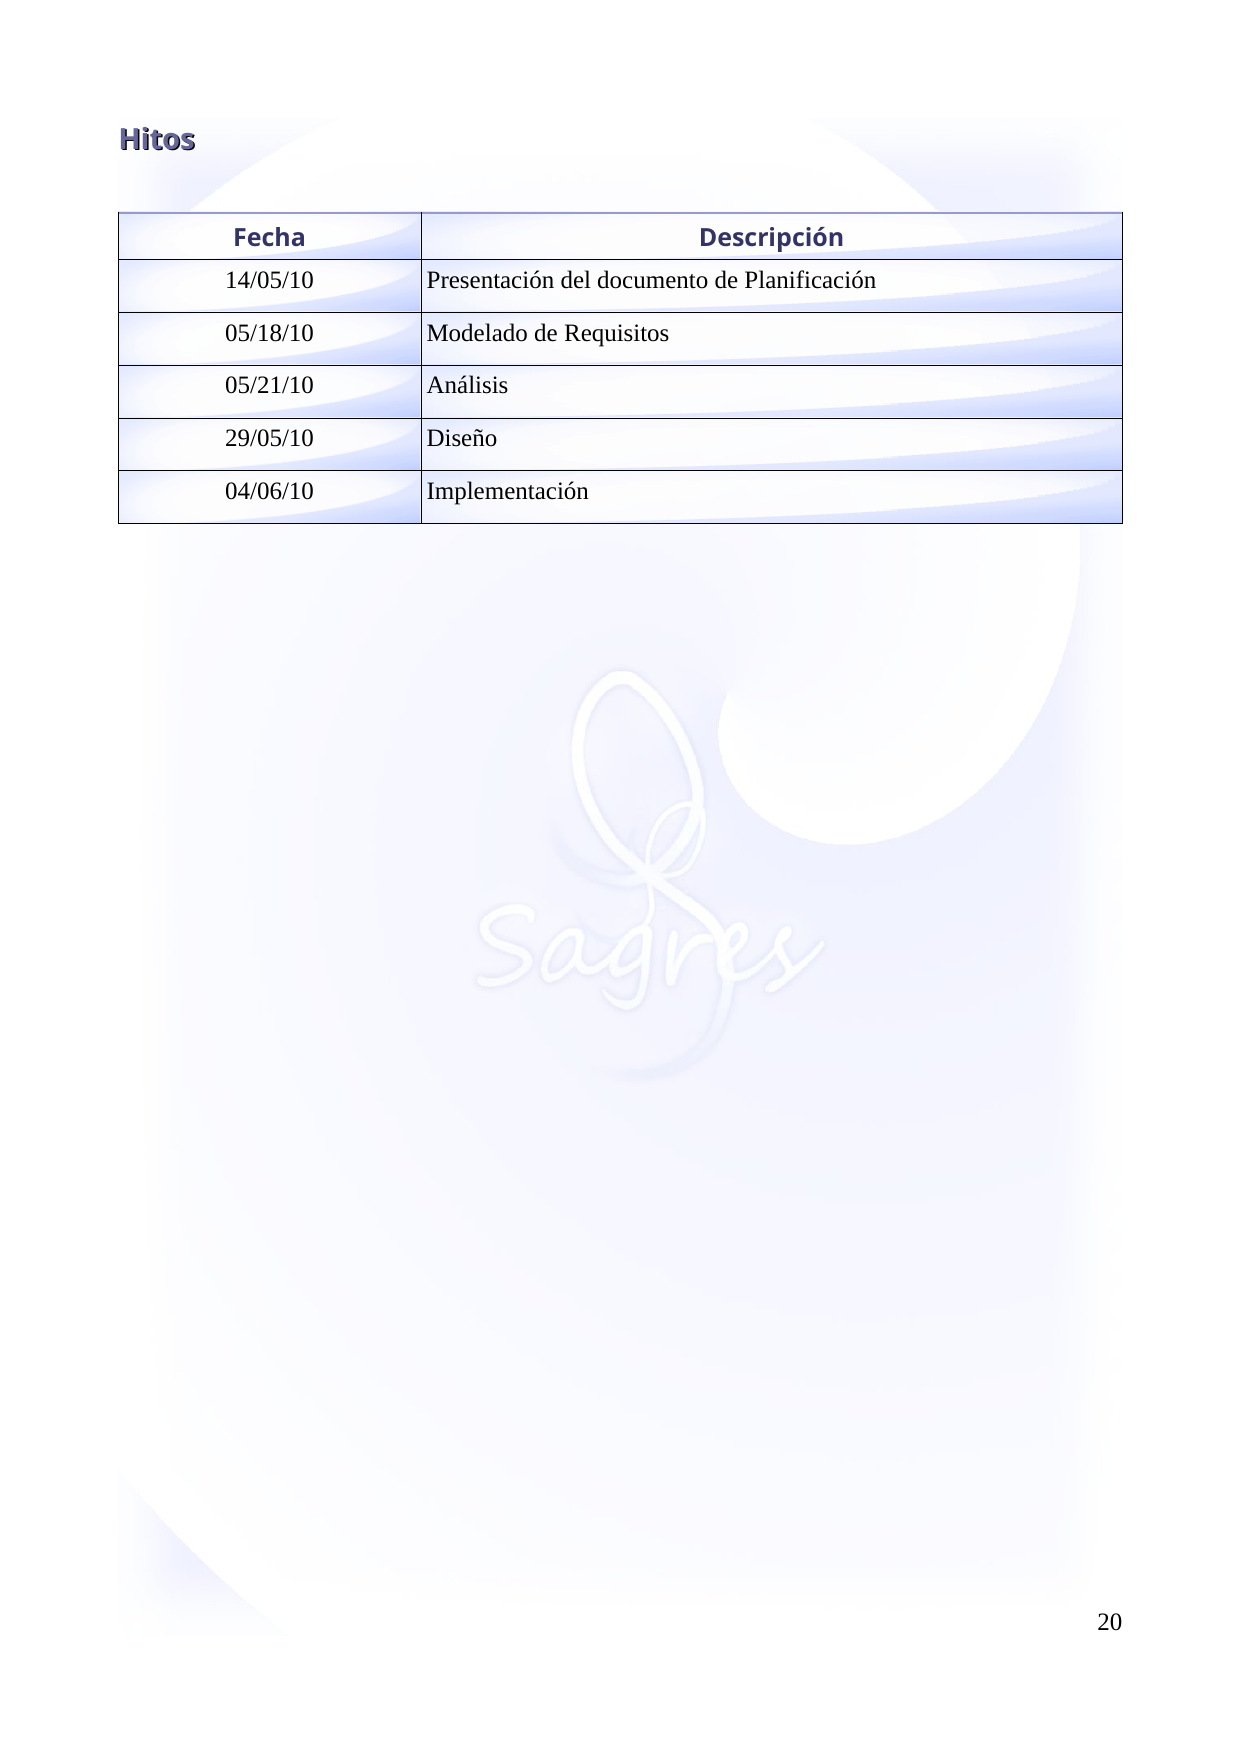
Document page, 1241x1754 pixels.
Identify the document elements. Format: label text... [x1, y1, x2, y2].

table_cell Implementación [422, 471, 1122, 523]
table_cell 04/06/10 [119, 471, 421, 523]
table_cell Diseño [422, 419, 1122, 470]
picture [118, 158, 1122, 212]
table_cell Análisis [422, 366, 1122, 418]
picture [118, 524, 1122, 1636]
table_header Fecha [119, 214, 421, 259]
table_cell 18/05/10 [119, 313, 421, 365]
table_cell 21/05/10 [119, 366, 421, 418]
table_cell Presentación del documento de Planificación [422, 260, 1122, 312]
table_cell 14/05/10 [119, 260, 421, 312]
table_cell 29/05/10 [119, 419, 421, 470]
table_cell Modelado de Requisitos [422, 313, 1122, 365]
table_header Descripción [422, 214, 1122, 259]
subtitle Hitos [118, 118, 1122, 158]
